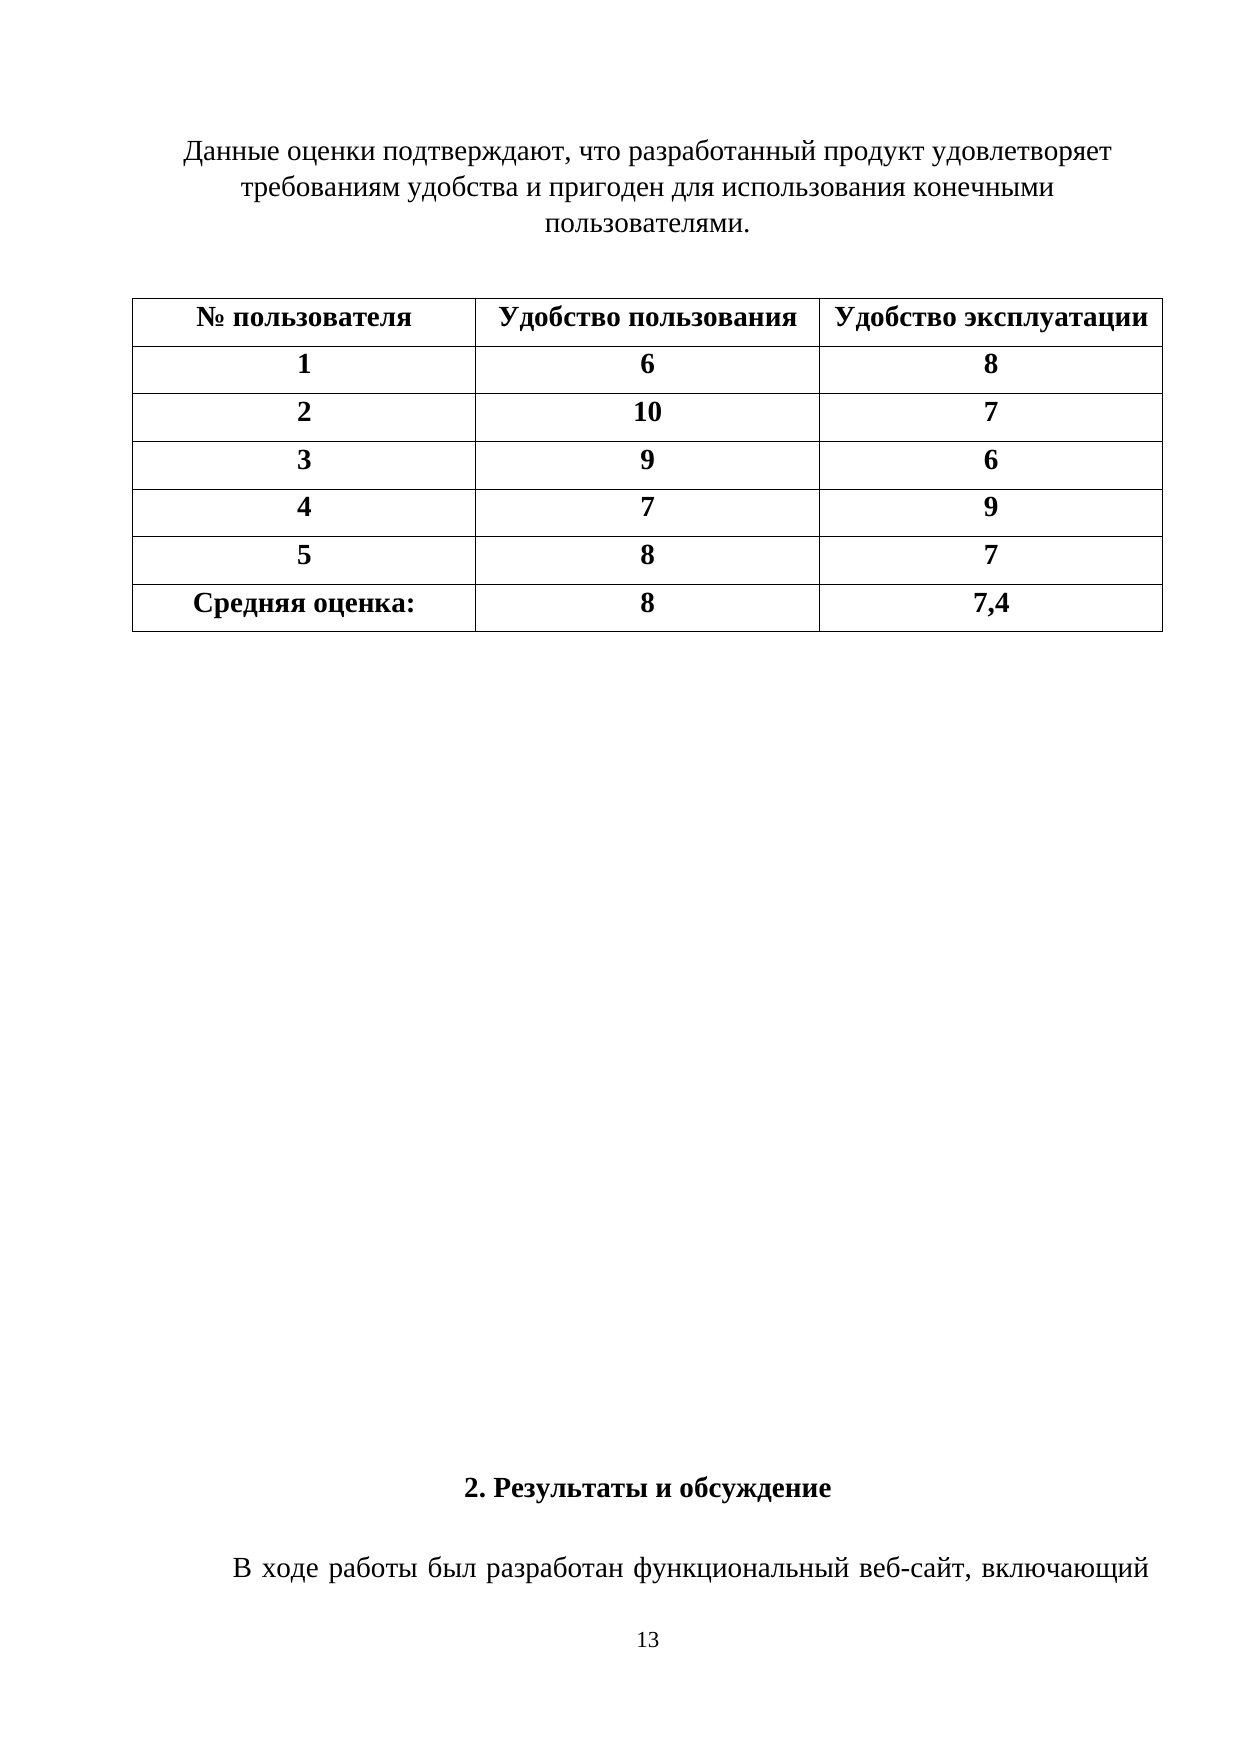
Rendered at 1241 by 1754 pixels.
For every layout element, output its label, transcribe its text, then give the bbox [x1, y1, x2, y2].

table_cell 9 [476, 442, 819, 488]
table_cell 4 [133, 490, 475, 536]
table_header № пользователя [133, 299, 475, 346]
table_cell 1 [133, 347, 475, 393]
table_cell 7 [820, 394, 1162, 441]
table_cell 6 [820, 442, 1162, 488]
table_cell 2 [133, 394, 475, 441]
table_header Удобство пользования [476, 299, 819, 346]
table_cell 6 [476, 347, 819, 393]
table_cell 10 [476, 394, 819, 441]
text 2. Результаты и обсуждение [144, 1470, 1151, 1504]
table_cell 8 [476, 585, 819, 631]
table_cell 7 [476, 490, 819, 536]
table_cell 3 [133, 442, 475, 488]
table_cell 8 [820, 347, 1162, 393]
text В ходе работы был разработан функциональный веб-сайт, включающий [144, 1551, 1150, 1584]
text Данные оценки подтверждают, что разработанный продукт удовлетворяет требованиям удобства и пригоден для использования конечными пользователями. [144, 133, 1151, 238]
table_cell 5 [133, 537, 475, 584]
table_cell 9 [820, 490, 1162, 536]
table_cell 7 [820, 537, 1162, 584]
table_header Удобство эксплуатации [820, 299, 1162, 346]
table_cell 8 [476, 537, 819, 584]
table_cell Средняя оценка: [133, 585, 475, 631]
table_cell 7,4 [820, 585, 1162, 631]
